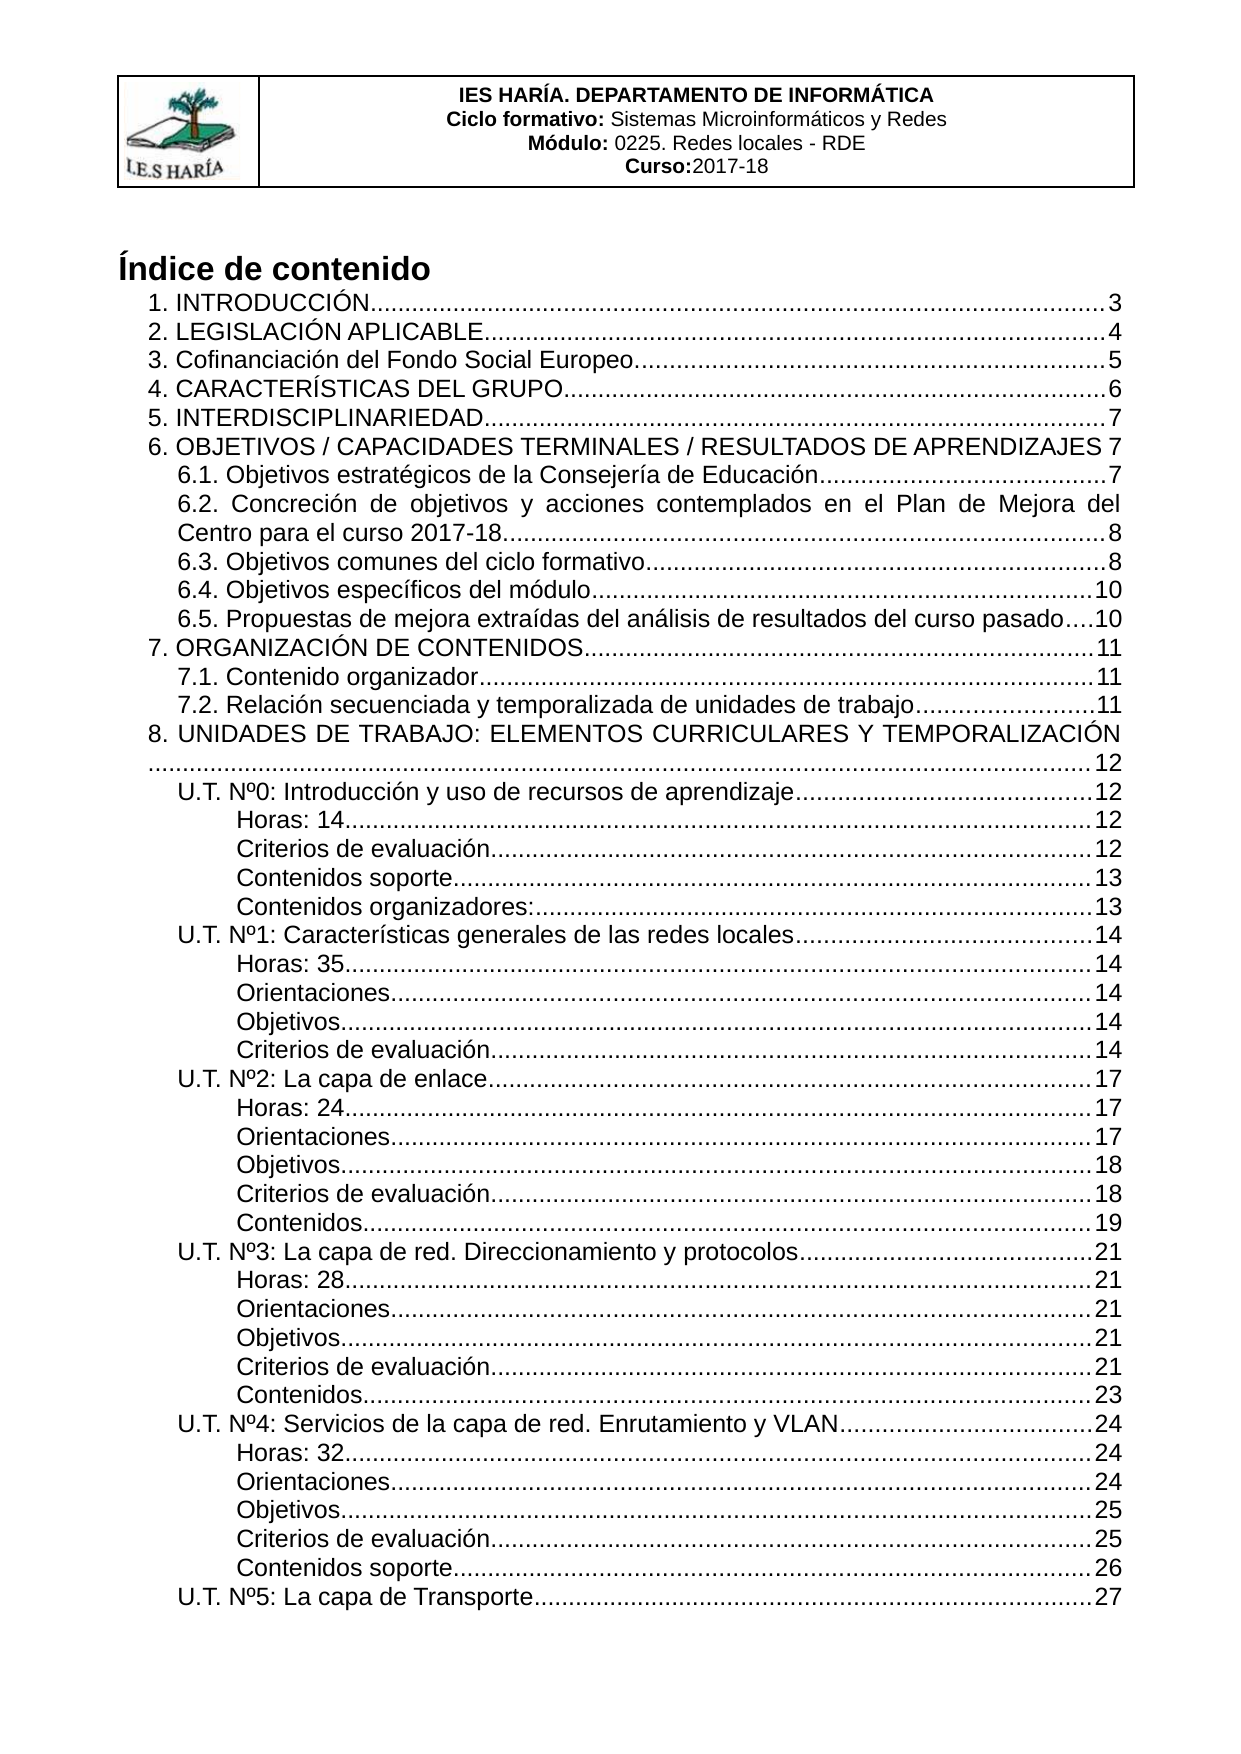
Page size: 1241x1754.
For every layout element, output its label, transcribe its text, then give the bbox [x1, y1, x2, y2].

picture [123, 82, 241, 180]
text Horas: 28 21 [236, 1265, 1122, 1294]
text 2. LEGISLACIÓN APLICABLE 4 [148, 317, 1122, 345]
text 7.2. Relación secuenciada y temporalizada de unidades de trabajo 11 [177, 690, 1122, 719]
text Contenidos soporte 26 [236, 1553, 1122, 1582]
text 8. UNIDADES DE TRABAJO: ELEMENTOS CURRICULARES Y TEMPORALIZACIÓN 12 [148, 719, 1122, 777]
text Horas: 32 24 [236, 1438, 1122, 1467]
text Orientaciones 17 [236, 1122, 1122, 1150]
text Horas: 24 17 [236, 1093, 1122, 1122]
text Criterios de evaluación 18 [236, 1179, 1122, 1208]
text Criterios de evaluación 12 [236, 834, 1122, 863]
text U.T. Nº1: Características generales de las redes locales 14 [177, 920, 1122, 949]
text Orientaciones 14 [236, 978, 1122, 1007]
text Objetivos 14 [236, 1007, 1122, 1035]
text Contenidos 23 [236, 1380, 1122, 1409]
text 5. INTERDISCIPLINARIEDAD 7 [148, 403, 1122, 432]
text Objetivos 18 [236, 1150, 1122, 1179]
text Horas: 14 12 [236, 805, 1122, 834]
text U.T. Nº5: La capa de Transporte 27 [177, 1582, 1122, 1610]
text U.T. Nº2: La capa de enlace 17 [177, 1064, 1122, 1093]
text Horas: 35 14 [236, 949, 1122, 978]
text 6.2. Concreción de objetivos y acciones contemplados en el Plan de Mejora del Centro para el curso 2017-18. 8 [177, 489, 1122, 547]
text 6.1. Objetivos estratégicos de la Consejería de Educación 7 [177, 460, 1122, 489]
text Criterios de evaluación 14 [236, 1035, 1122, 1064]
text Contenidos 19 [236, 1208, 1122, 1237]
text 1. INTRODUCCIÓN 3 [148, 288, 1122, 317]
text Criterios de evaluación 25 [236, 1524, 1122, 1553]
text 6.3. Objetivos comunes del ciclo formativo 8 [177, 547, 1122, 575]
text Objetivos 21 [236, 1323, 1122, 1352]
text 6.4. Objetivos específicos del módulo 10 [177, 575, 1122, 604]
text Contenidos soporte 13 [236, 863, 1122, 892]
text 7. ORGANIZACIÓN DE CONTENIDOS 11 [148, 633, 1122, 662]
text Contenidos organizadores: 13 [236, 892, 1122, 920]
text Orientaciones 24 [236, 1467, 1122, 1495]
text Criterios de evaluación 21 [236, 1352, 1122, 1380]
text Orientaciones 21 [236, 1294, 1122, 1323]
text 7.1. Contenido organizador 11 [177, 662, 1122, 690]
text 3. Cofinanciación del Fondo Social Europeo. 5 [148, 345, 1122, 374]
subtitle Índice de contenido [118, 249, 1122, 288]
text U.T. Nº3: La capa de red. Direccionamiento y protocolos 21 [177, 1237, 1122, 1265]
text 4. CARACTERÍSTICAS DEL GRUPO 6 [148, 374, 1122, 403]
text 6. OBJETIVOS / CAPACIDADES TERMINALES / RESULTADOS DE APRENDIZAJES 7 [148, 432, 1122, 460]
text Objetivos 25 [236, 1495, 1122, 1524]
text U.T. Nº4: Servicios de la capa de red. Enrutamiento y VLAN 24 [177, 1409, 1122, 1438]
text U.T. Nº0: Introducción y uso de recursos de aprendizaje 12 [177, 777, 1122, 805]
text 6.5. Propuestas de mejora extraídas del análisis de resultados del curso pasado 10 [177, 604, 1122, 633]
